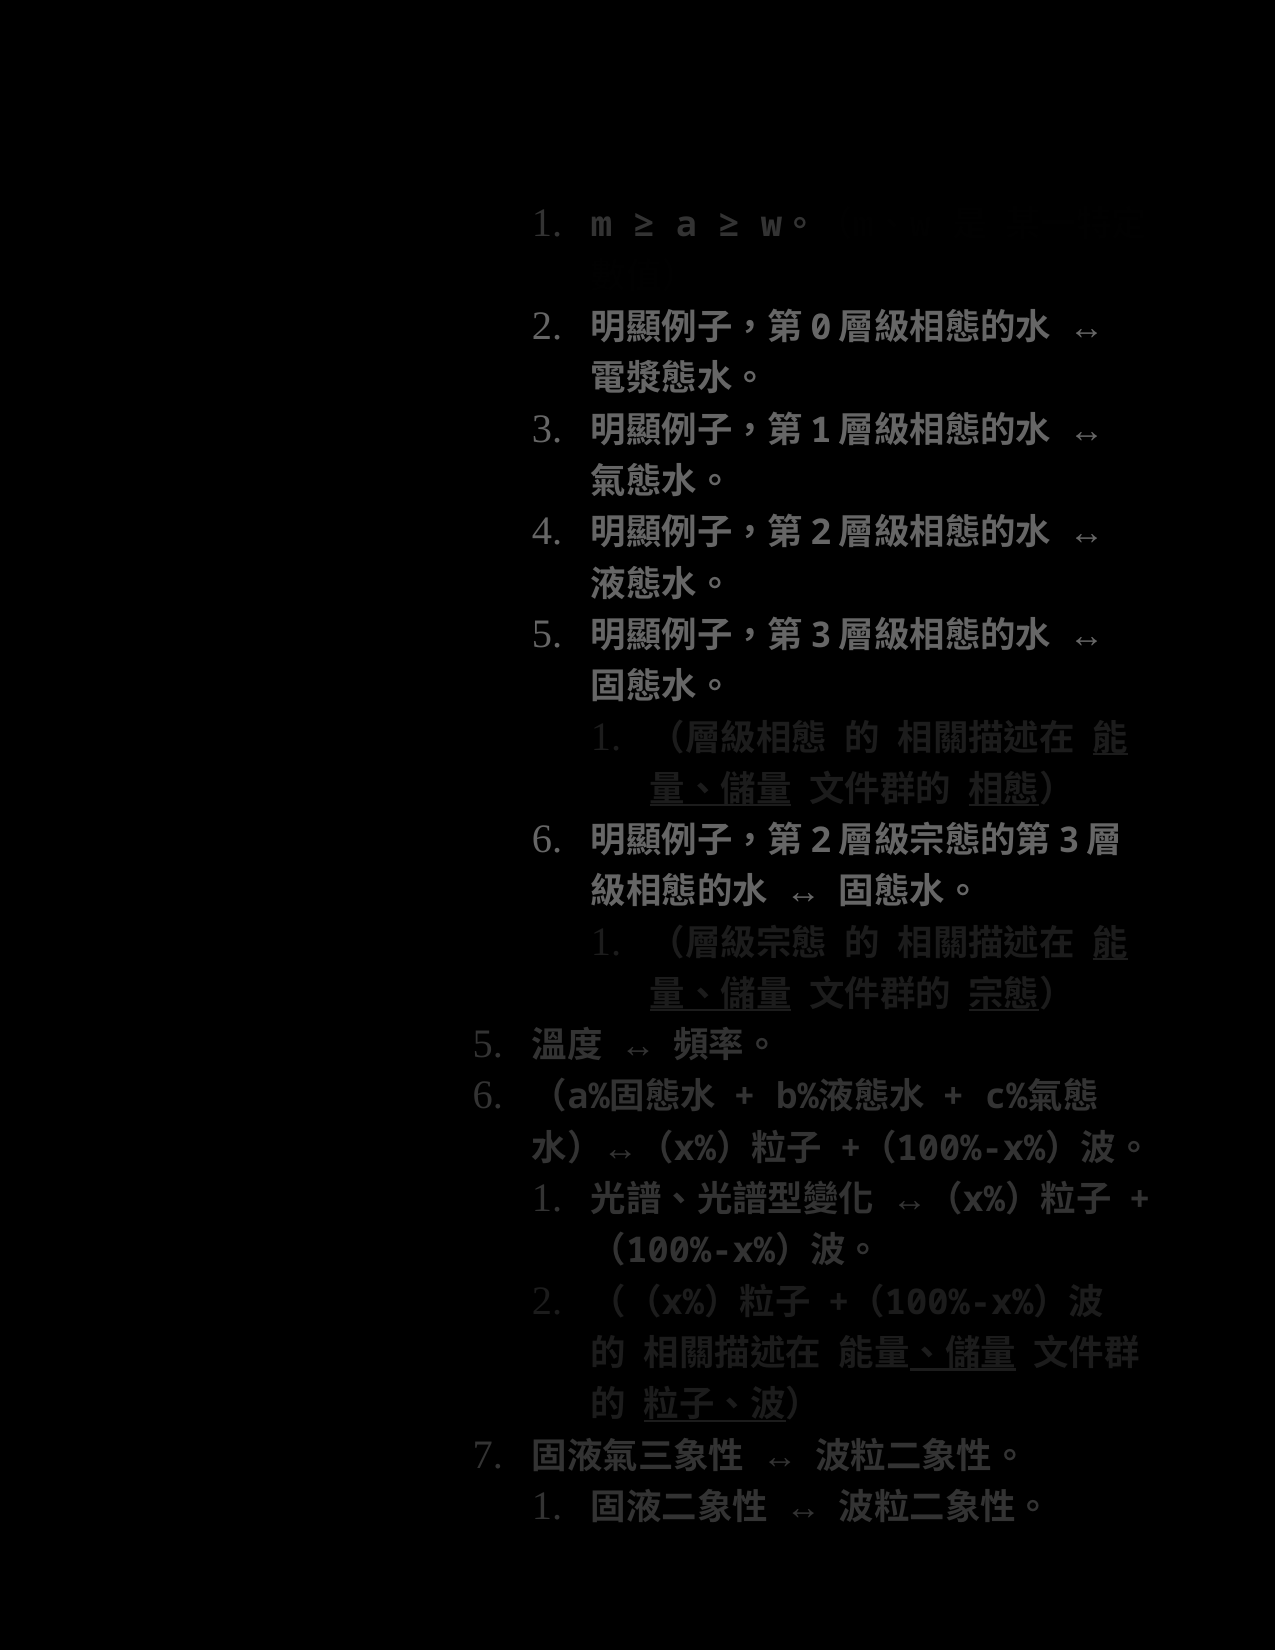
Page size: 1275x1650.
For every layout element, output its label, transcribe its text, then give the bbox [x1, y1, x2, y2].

list （層級宗態 的 相關描述在 能量、儲量 文件群的 宗態） [591, 914, 1157, 1016]
list （層級相態 的 相關描述在 能量、儲量 文件群的 相態） [591, 709, 1157, 811]
list 固液氣三象性 ↔ 波粒二象性。 [472, 1427, 1157, 1478]
list m ≥ a ≥ w。（m、w 是 某一特定數值） [532, 196, 1157, 298]
list 明顯例子，第2層級宗態的第3層級相態的水 ↔ 固態水。 [532, 811, 1157, 914]
list 溫度 ↔ 頻率。 [472, 1016, 1157, 1068]
list 明顯例子，第0層級相態的水 ↔ 電漿態水。 [532, 298, 1157, 401]
list 明顯例子，第2層級相態的水 ↔ 液態水。 [532, 504, 1157, 606]
list 光譜、光譜型變化 ↔（x%）粒子 +（100%-x%）波。 [532, 1170, 1157, 1273]
list 明顯例子，第1層級相態的水 ↔ 氣態水。 [532, 401, 1157, 504]
list 明顯例子，第3層級相態的水 ↔ 固態水。 [532, 606, 1157, 709]
list 固液二象性 ↔ 波粒二象性。 [532, 1478, 1157, 1529]
list （（x%）粒子 +（100%-x%）波 的 相關描述在 能量、儲量 文件群的 粒子、波） [532, 1273, 1157, 1427]
list （a%固態水 + b%液態水 + c%氣態水）↔（x%）粒子 +（100%-x%）波。 [472, 1068, 1157, 1170]
